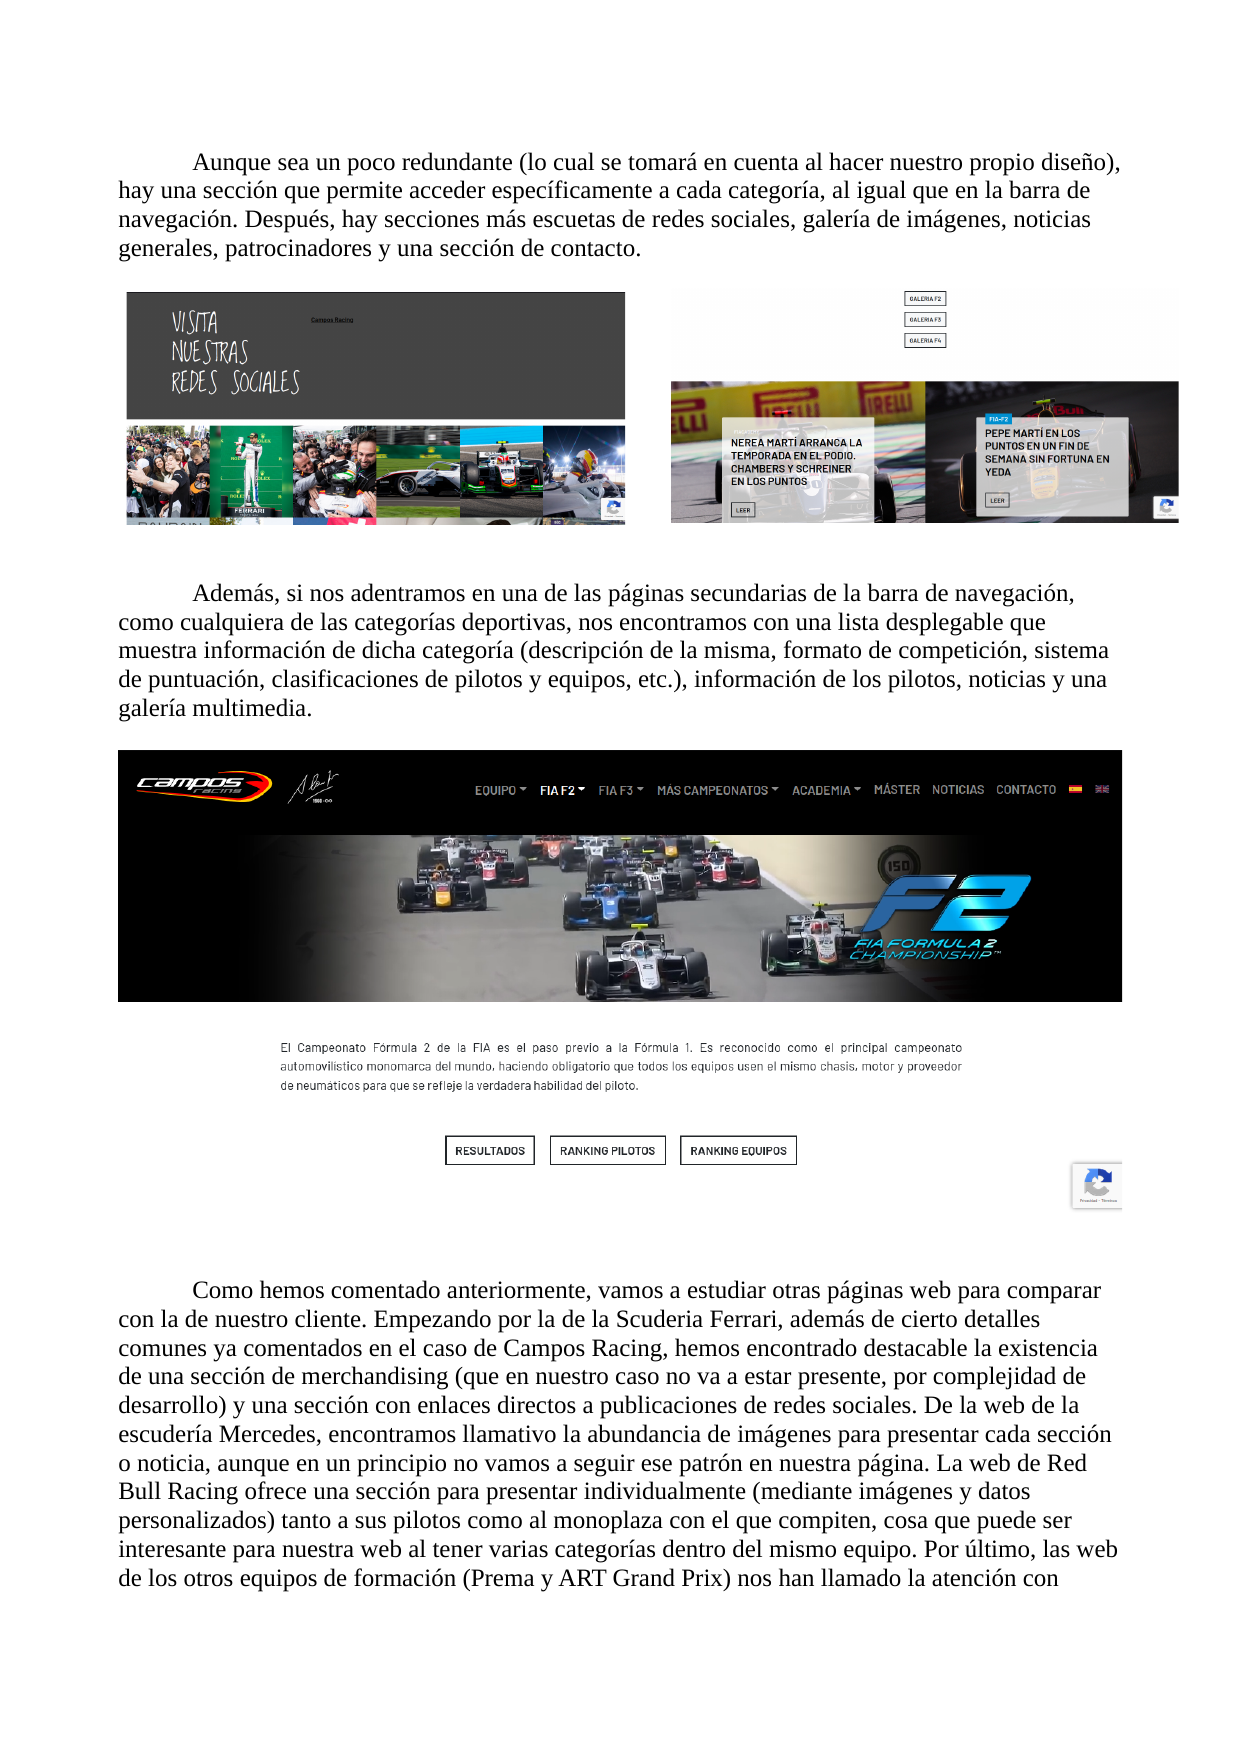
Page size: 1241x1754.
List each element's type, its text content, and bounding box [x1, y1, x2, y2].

text Además, si nos adentramos en una de las páginas secundarias de la barra de navegación, como cualquiera de las categorías deportivas, nos encontramos con una lista desplegable que muestra información de dicha categoría (descripción de la misma, formato de competición, sistema de puntuación, clasificaciones de pilotos y equipos, etc.), información de los pilotos, noticias y una galería multimedia. [118, 578, 1122, 722]
text Como hemos comentado anteriormente, vamos a estudiar otras páginas web para comparar con la de nuestro cliente. Empezando por la de la Scuderia Ferrari, además de cierto detalles comunes ya comentados en el caso de Campos Racing, hemos encontrado destacable la existencia de una sección de merchandising (que en nuestro caso no va a estar presente, por complejidad de desarrollo) y una sección con enlaces directos a publicaciones de redes sociales. De la web de la escudería Mercedes, encontramos llamativo la abundancia de imágenes para presentar cada sección o noticia, aunque en un principio no vamos a seguir ese patrón en nuestra página. La web de Red Bull Racing ofrece una sección para presentar individualmente (mediante imágenes y datos personalizados) tanto a sus pilotos como al monoplaza con el que compiten, cosa que puede ser interesante para nuestra web al tener varias categorías dentro del mismo equipo. Por último, las web de los otros equipos de formación (Prema y ART Grand Prix) nos han llamado la atención con [118, 1275, 1122, 1591]
picture [118, 750, 1123, 1218]
text Aunque sea un poco redundante (lo cual se tomará en cuenta al hacer nuestro propio diseño), hay una sección que permite acceder específicamente a cada categoría, al igual que en la barra de navegación. Después, hay secciones más escuetas de redes sociales, galería de imágenes, noticias generales, patrocinadores y una sección de contacto. [118, 147, 1122, 262]
picture [671, 288, 1179, 523]
picture [126, 292, 626, 525]
